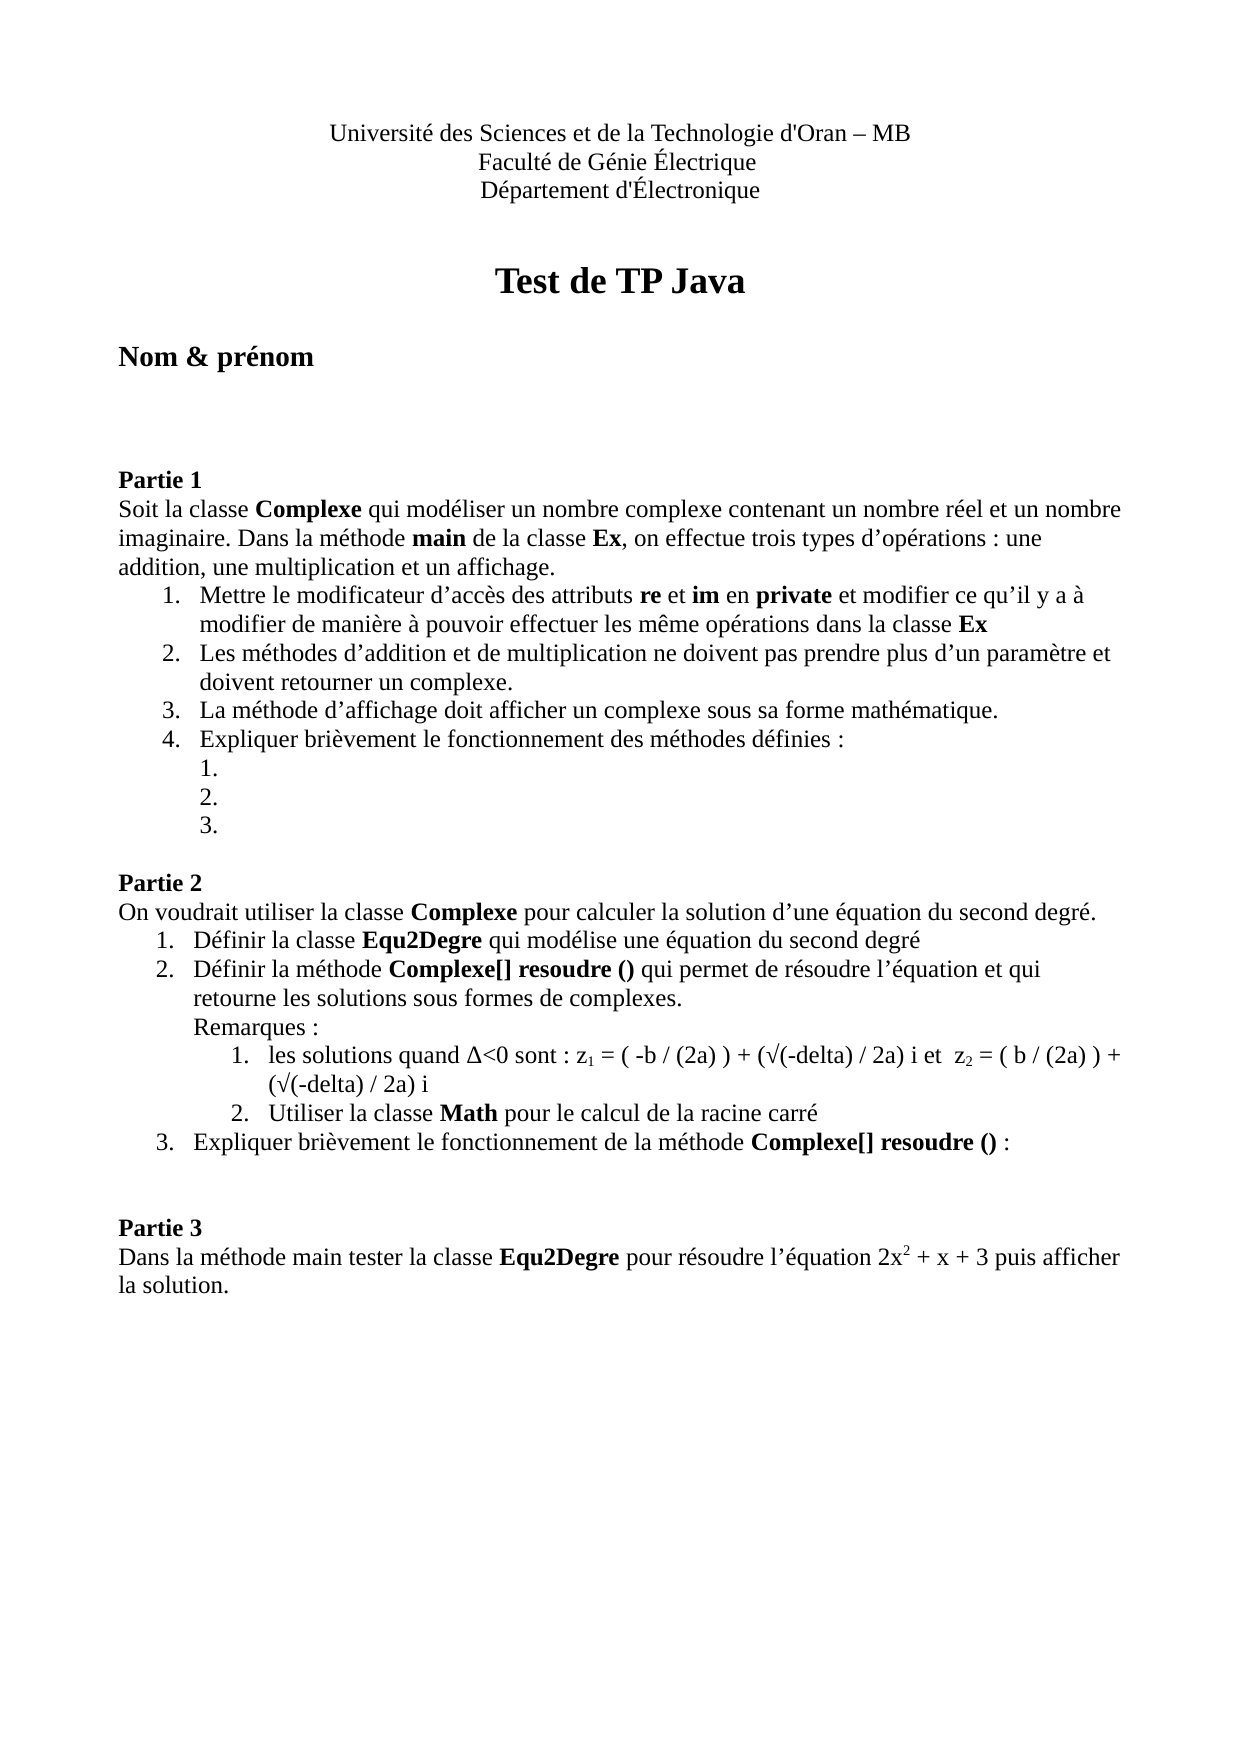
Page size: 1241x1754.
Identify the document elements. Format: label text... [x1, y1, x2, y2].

list Expliquer brièvement le fonctionnement des méthodes définies : [162, 724, 1122, 753]
text Soit la classe Complexe qui modéliser un nombre complexe contenant un nombre réel et un nombre imaginaire. Dans la méthode main de la classe Ex, on effectue trois types d’opérations : une addition, une multiplication et un affichage. [118, 494, 1122, 580]
text Partie 2 [118, 868, 1122, 897]
list Utiliser la classe Math pour le calcul de la racine carré [231, 1098, 1122, 1127]
text Partie 3 [118, 1213, 1122, 1242]
text Faculté de Génie Électrique [118, 147, 1122, 176]
list La méthode d’affichage doit afficher un complexe sous sa forme mathématique. [162, 695, 1122, 724]
list Remarques : [156, 1012, 1122, 1040]
list les solutions quand Δ<0 sont : z1 = ( -b / (2a) ) + (√(-delta) / 2a) i et z2 = ( b / (2a) ) + (√(-delta) / 2a) i [231, 1040, 1122, 1098]
text Dans la méthode main tester la classe Equ2Degre pour résoudre l’équation 2x2 + x + 3 puis afficher la solution. [118, 1242, 1122, 1299]
list Mettre le modificateur d’accès des attributs re et im en private et modifier ce qu’il y a à modifier de manière à pouvoir effectuer les même opérations dans la classe Ex [162, 580, 1122, 638]
subtitle Nom & prénom [118, 339, 1122, 372]
list Expliquer brièvement le fonctionnement de la méthode Complexe[] resoudre () : [156, 1127, 1122, 1155]
text Université des Sciences et de la Technologie d'Oran – MB [118, 118, 1122, 147]
text On voudrait utiliser la classe Complexe pour calculer la solution d’une équation du second degré. [118, 897, 1122, 925]
subtitle Test de TP Java [118, 258, 1122, 301]
list Définir la classe Equ2Degre qui modélise une équation du second degré [156, 925, 1122, 954]
text Partie 1 [118, 465, 1122, 494]
list Les méthodes d’addition et de multiplication ne doivent pas prendre plus d’un paramètre et doivent retourner un complexe. [162, 638, 1122, 695]
text Département d'Électronique [118, 176, 1122, 204]
list Définir la méthode Complexe[] resoudre () qui permet de résoudre l’équation et qui retourne les solutions sous formes de complexes. [156, 954, 1122, 1012]
